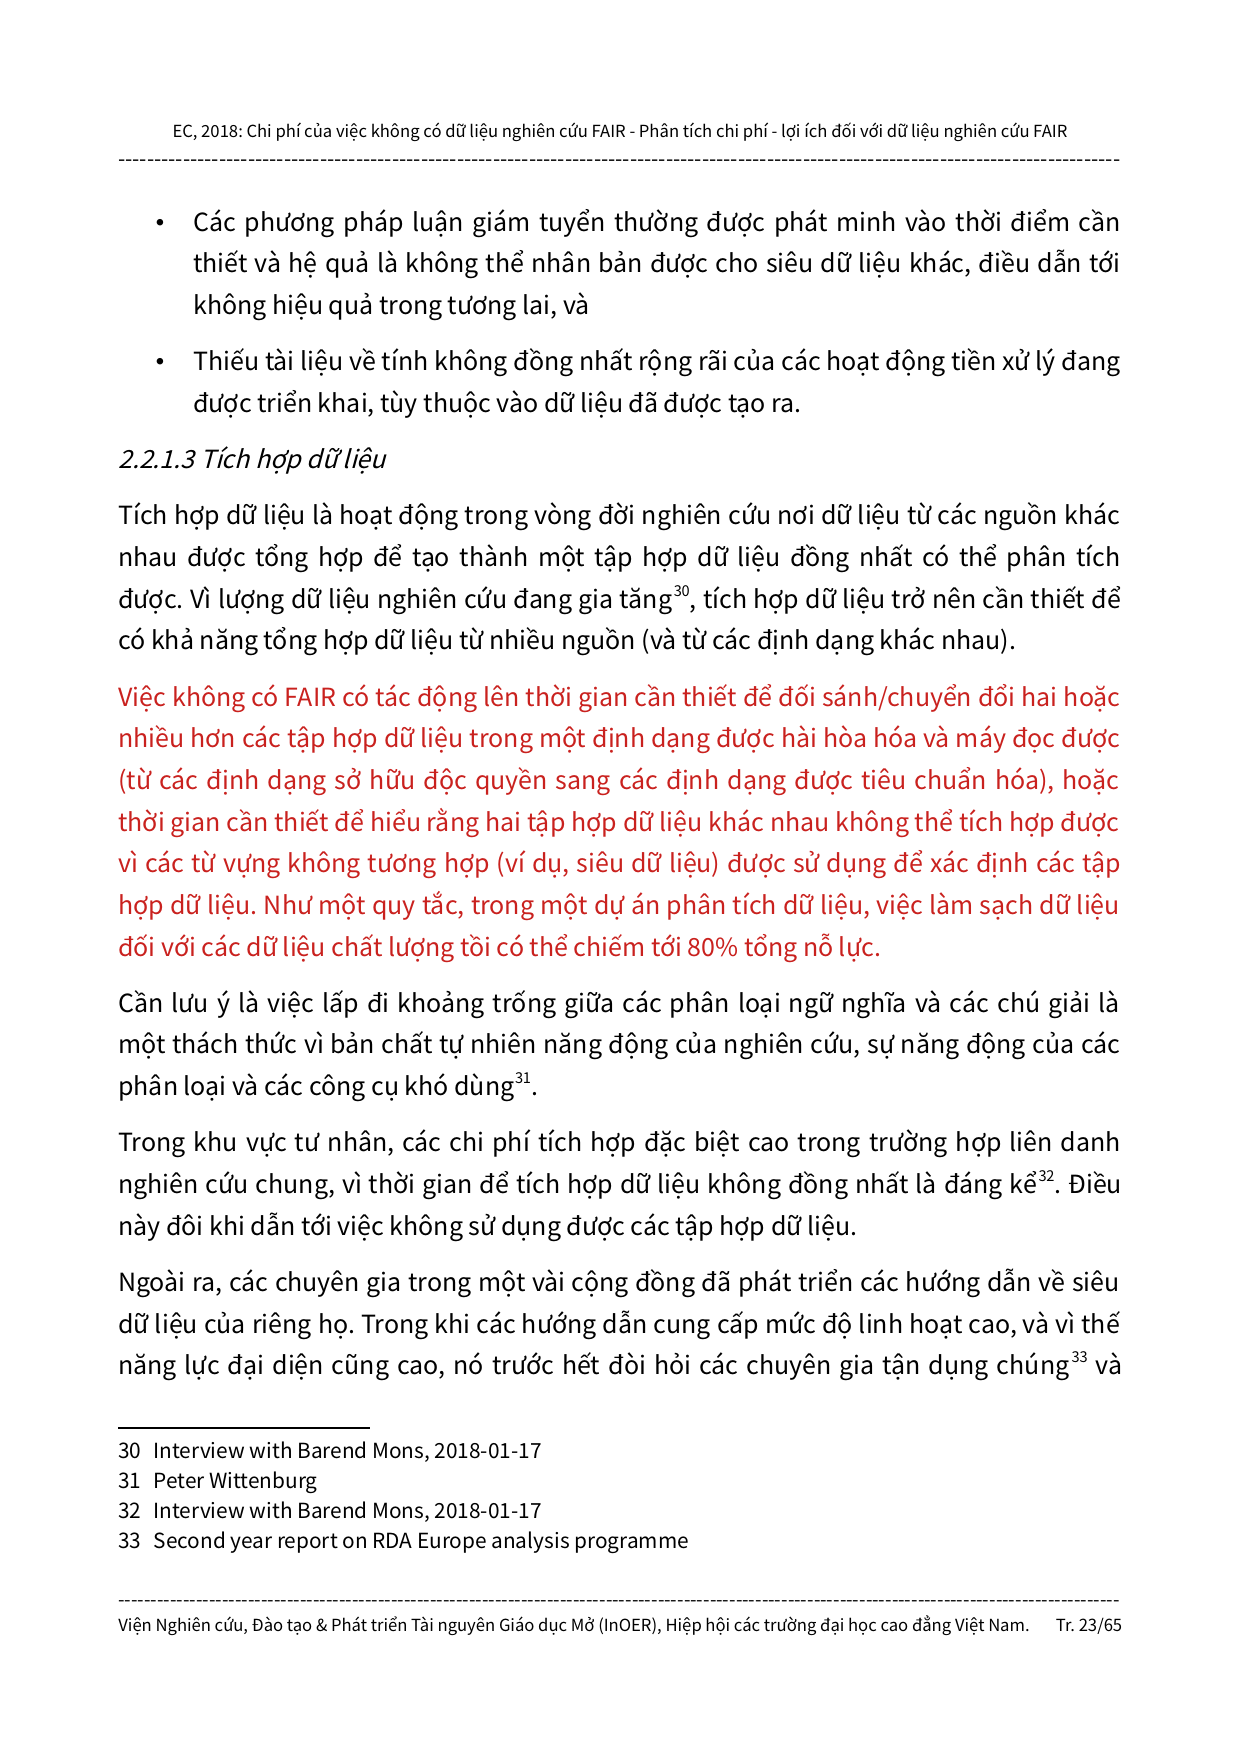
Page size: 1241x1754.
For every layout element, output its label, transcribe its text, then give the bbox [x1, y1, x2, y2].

text Interview with Barend Mons, 2018-01-17 [118, 1494, 1122, 1525]
text 2.2.1.3 Tích hợp dữ liệu [118, 439, 1122, 476]
text Second year report on RDA Europe analysis programme [118, 1525, 1122, 1555]
text Cần lưu ý là việc lấp đi khoảng trống giữa các phân loại ngữ nghĩa và các chú giải là một thách thức vì bản chất tự nhiên năng động của nghiên cứu, sự năng động của các phân loại và các công cụ khó dùng. [118, 983, 1122, 1103]
text Trong khu vực tư nhân, các chi phí tích hợp đặc biệt cao trong trường hợp liên danh nghiên cứu chung, vì thời gian để tích hợp dữ liệu không đồng nhất là đáng kể. Điều này đôi khi dẫn tới việc không sử dụng được các tập hợp dữ liệu. [118, 1123, 1122, 1242]
list Thiếu tài liệu về tính không đồng nhất rộng rãi của các hoạt động tiền xử lý đang được triển khai, tùy thuộc vào dữ liệu đã được tạo ra. [156, 342, 1122, 419]
list Các phương pháp luận giám tuyển thường được phát minh vào thời điểm cần thiết và hệ quả là không thể nhân bản được cho siêu dữ liệu khác, điều dẫn tới không hiệu quả trong tương lai, và [156, 202, 1122, 322]
text Ngoài ra, các chuyên gia trong một vài cộng đồng đã phát triển các hướng dẫn về siêu dữ liệu của riêng họ. Trong khi các hướng dẫn cung cấp mức độ linh hoạt cao, và vì thế năng lực đại diện cũng cao, nó trước hết đòi hỏi các chuyên gia tận dụng chúng và thứ hai, các hướng dẫn đó thường không phù hợp với các tiêu chuẩn được thừa nhận, gây khó cho khả năng đọc được của cả máy và con người. [118, 1262, 1122, 1382]
text Peter Wittenburg [118, 1464, 1122, 1494]
text Việc không có FAIR có tác động lên thời gian cần thiết để đối sánh/chuyển đổi hai hoặc nhiều hơn các tập hợp dữ liệu trong một định dạng được hài hòa hóa và máy đọc được (từ các định dạng sở hữu độc quyền sang các định dạng được tiêu chuẩn hóa), hoặc thời gian cần thiết để hiểu rằng hai tập hợp dữ liệu khác nhau không thể tích hợp được vì các từ vựng không tương hợp (ví dụ, siêu dữ liệu) được sử dụng để xác định các tập hợp dữ liệu. Như một quy tắc, trong một dự án phân tích dữ liệu, việc làm sạch dữ liệu đối với các dữ liệu chất lượng tồi có thể chiếm tới 80% tổng nỗ lực. [118, 677, 1122, 963]
text Tích hợp dữ liệu là hoạt động trong vòng đời nghiên cứu nơi dữ liệu từ các nguồn khác nhau được tổng hợp để tạo thành một tập hợp dữ liệu đồng nhất có thể phân tích được. Vì lượng dữ liệu nghiên cứu đang gia tăng, tích hợp dữ liệu trở nên cần thiết để có khả năng tổng hợp dữ liệu từ nhiều nguồn (và từ các định dạng khác nhau). [118, 496, 1122, 657]
text Interview with Barend Mons, 2018-01-17 [118, 1434, 1122, 1464]
